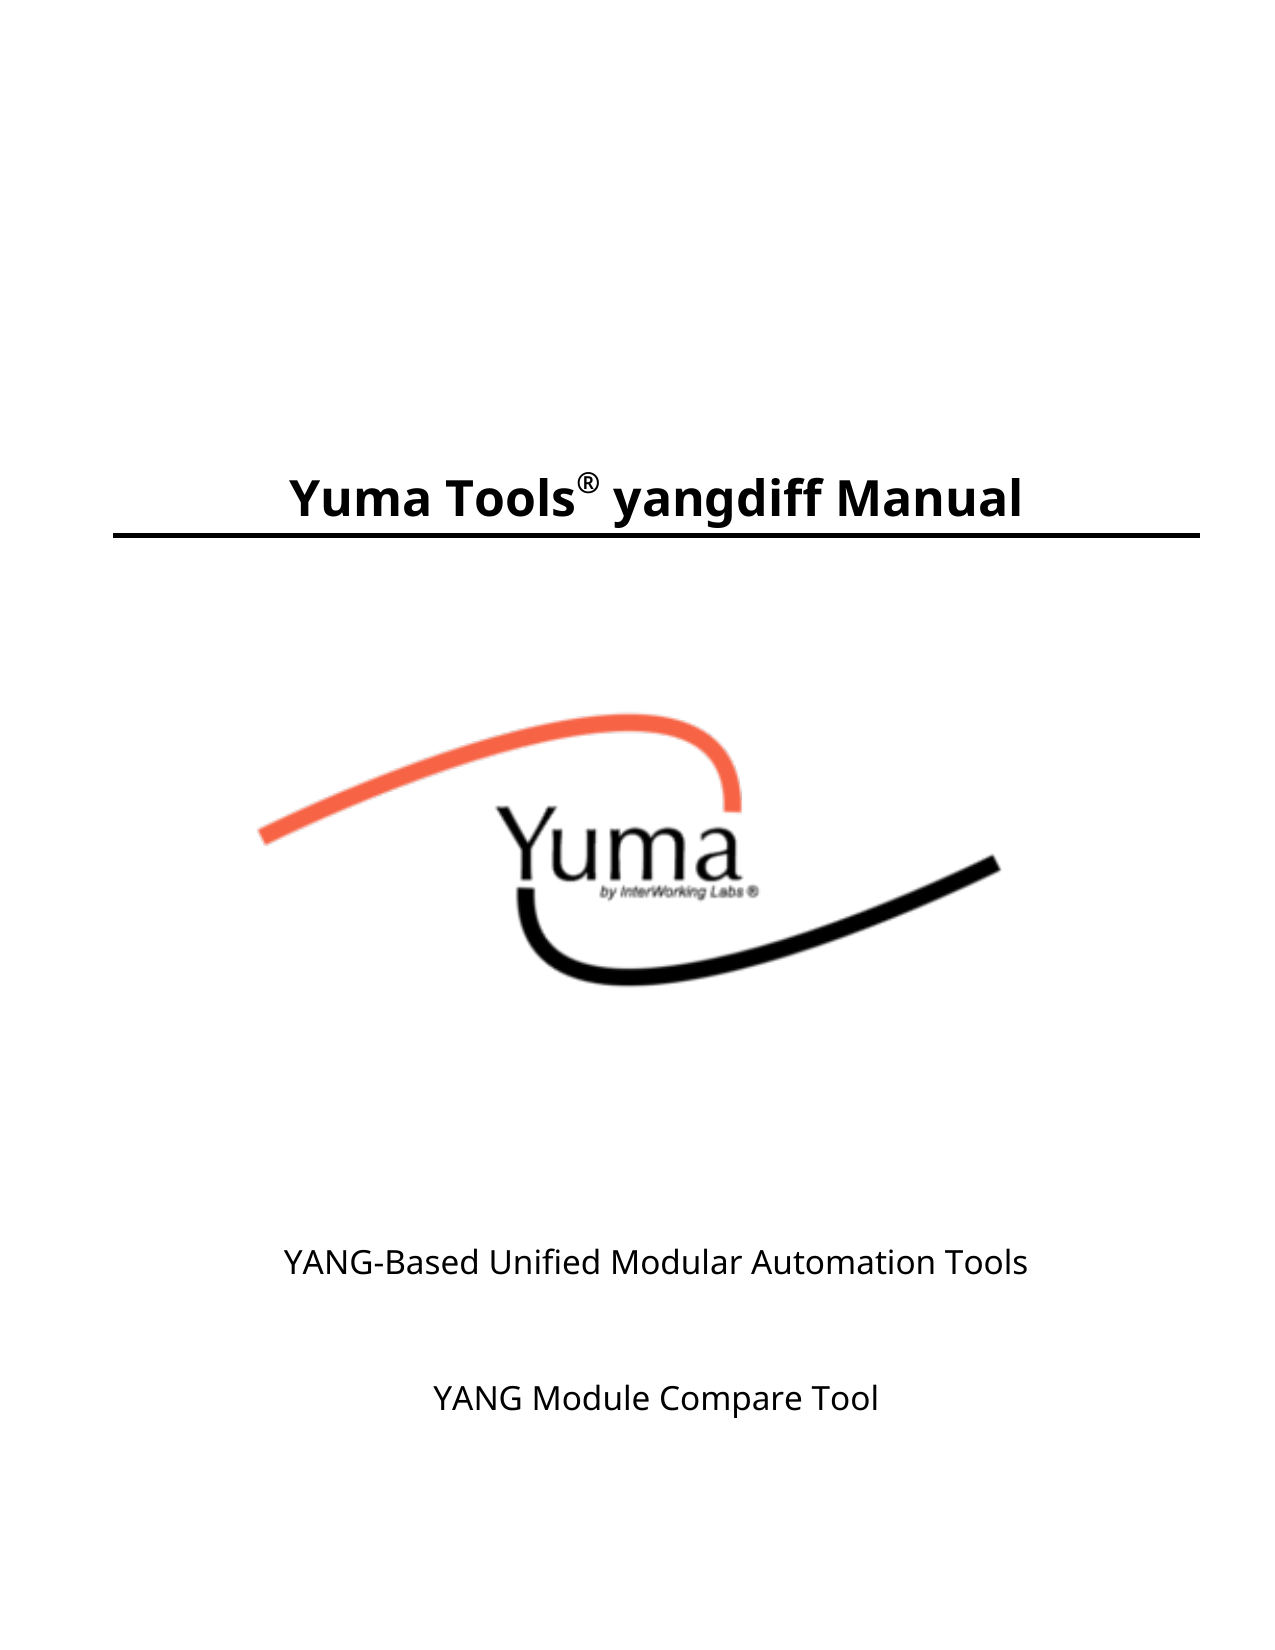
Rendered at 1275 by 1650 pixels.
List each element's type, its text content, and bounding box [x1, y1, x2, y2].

text YANG Module Compare Tool [112, 1375, 1200, 1421]
title Yuma Tools® yangdiff Manual [112, 462, 1200, 538]
text YANG-Based Unified Modular Automation Tools [112, 1239, 1200, 1284]
picture [235, 544, 1078, 1188]
